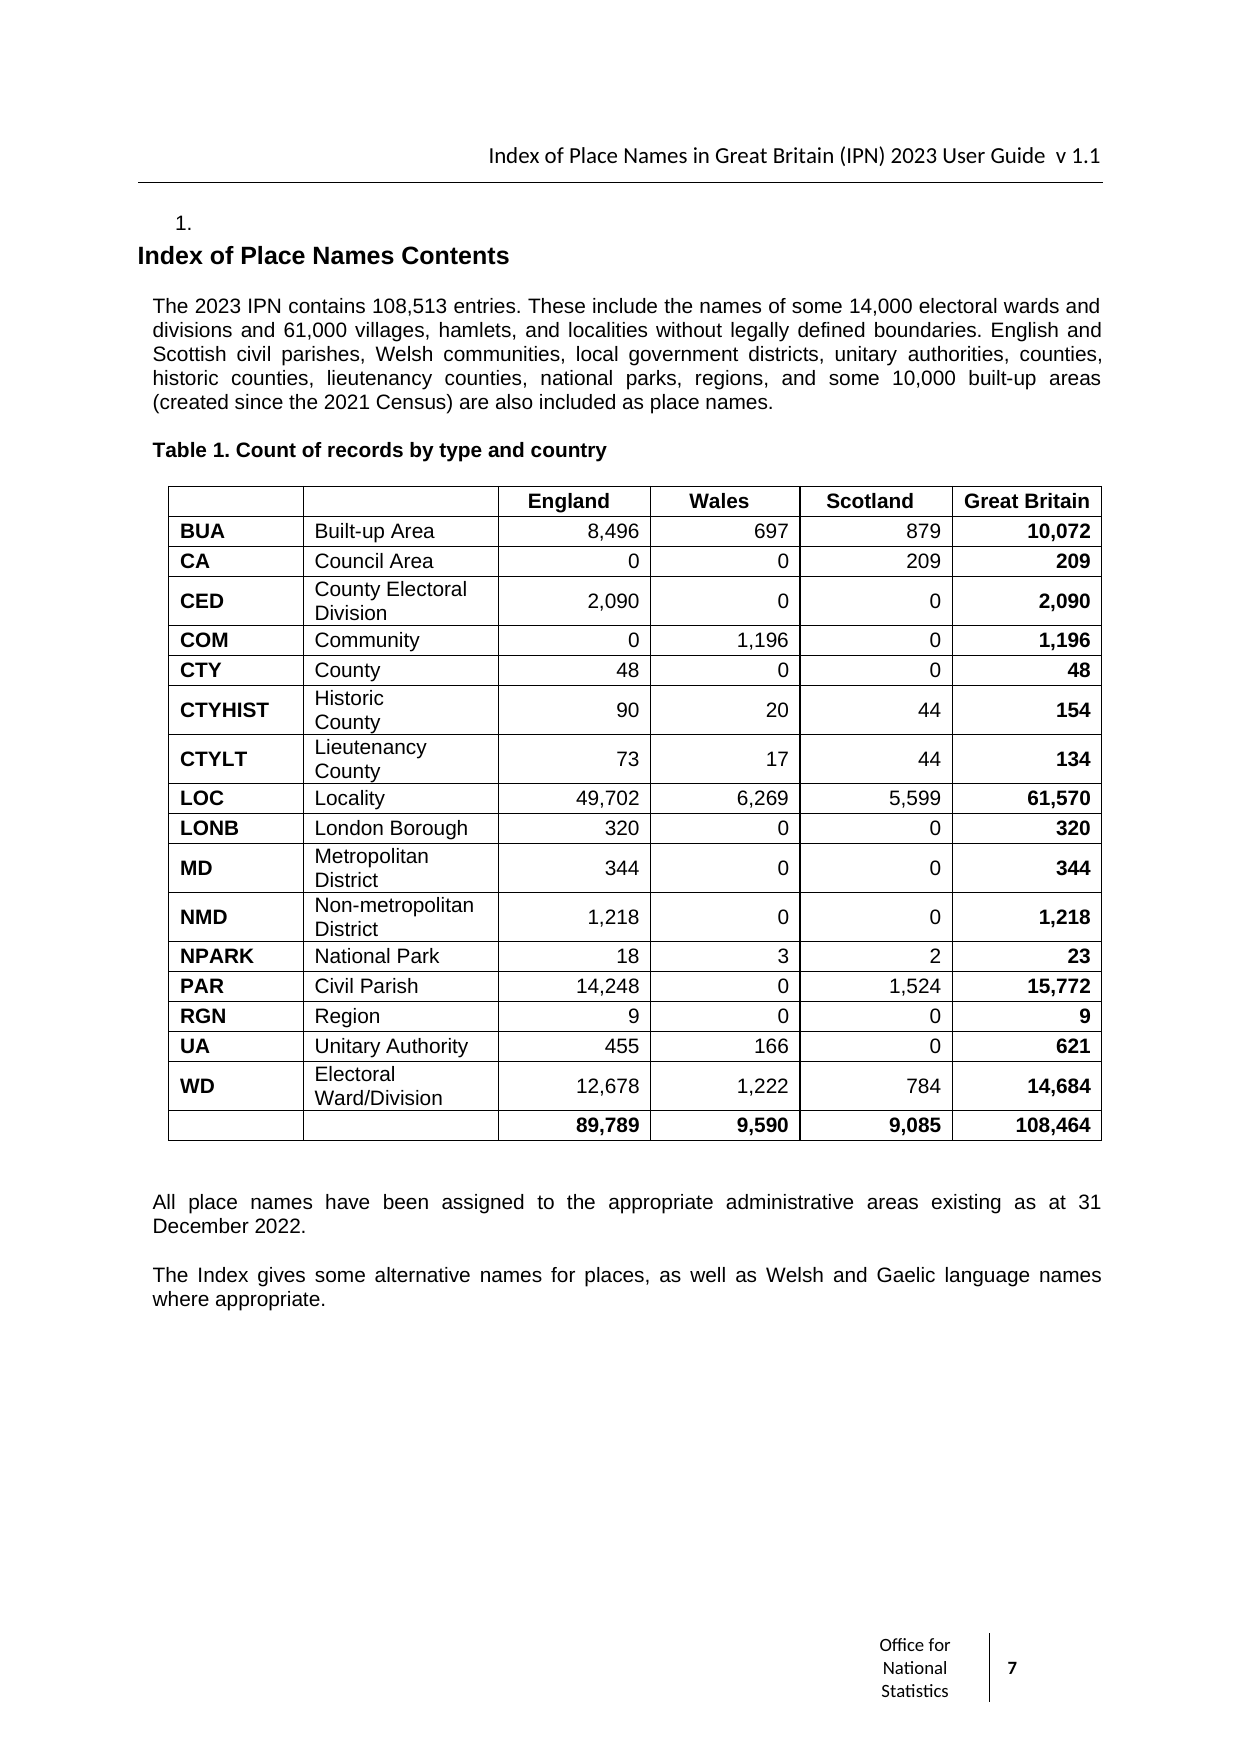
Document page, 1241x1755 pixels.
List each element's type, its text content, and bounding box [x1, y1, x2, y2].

table_cell 0 [651, 1002, 799, 1031]
table_cell [304, 1111, 498, 1139]
table_cell 23 [953, 942, 1101, 971]
table_cell 344 [953, 844, 1101, 892]
table_cell BUA [169, 517, 303, 546]
table_cell 0 [801, 893, 952, 941]
table_cell 17 [651, 735, 799, 783]
table_cell 0 [801, 656, 952, 685]
text The 2023 IPN contains 108,513 entries. These include the names of some 14,000 electoral wards and divisions and 61,000 villages, hamlets, and localities without legally defined boundaries. English and Scottish civil parishes, Welsh communities, local government districts, unitary authorities, counties, historic counties, lieutenancy counties, national parks, regions, and some 10,000 built-up areas (created since the 2021 Census) are also included as place names. [152, 294, 1103, 414]
table_cell CED [169, 577, 303, 625]
table_cell 697 [651, 517, 799, 546]
table_cell 344 [499, 844, 650, 892]
table_cell CTYHIST [169, 686, 303, 734]
text Table 1. Count of records by type and country [152, 438, 1103, 462]
table_cell 14,248 [499, 972, 650, 1001]
table_cell UA [169, 1032, 303, 1061]
table_cell 0 [651, 547, 799, 576]
table_cell 44 [801, 686, 952, 734]
table_header England [499, 487, 650, 516]
table_cell Civil Parish [304, 972, 498, 1001]
subtitle Index of Place Names Contents [137, 241, 1103, 270]
table_cell County [304, 656, 498, 685]
table_cell 1,196 [953, 626, 1101, 655]
table_cell MD [169, 844, 303, 892]
table_cell CTYLT [169, 735, 303, 783]
table_cell 10,072 [953, 517, 1101, 546]
text All place names have been assigned to the appropriate administrative areas existing as at 31 December 2022. [152, 1190, 1103, 1238]
table_cell 154 [953, 686, 1101, 734]
table_cell 455 [499, 1032, 650, 1061]
table_cell 2,090 [499, 577, 650, 625]
table_cell 209 [953, 547, 1101, 576]
table_cell 18 [499, 942, 650, 971]
table_header Wales [651, 487, 799, 516]
table_cell CTY [169, 656, 303, 685]
table_cell LONB [169, 814, 303, 843]
table_cell Unitary Authority [304, 1032, 498, 1061]
table_cell 20 [651, 686, 799, 734]
table_cell 0 [801, 844, 952, 892]
table_cell 9,590 [651, 1111, 799, 1139]
table_cell 0 [801, 577, 952, 625]
table_cell Metropolitan District [304, 844, 498, 892]
table_cell 1,222 [651, 1062, 799, 1109]
table_cell 0 [801, 626, 952, 655]
table_cell [169, 1111, 303, 1139]
table_cell 108,464 [953, 1111, 1101, 1139]
table_cell CA [169, 547, 303, 576]
table_cell 89,789 [499, 1111, 650, 1139]
table_cell 15,772 [953, 972, 1101, 1001]
table_cell 0 [651, 972, 799, 1001]
table_cell 9 [953, 1002, 1101, 1031]
table_cell WD [169, 1062, 303, 1109]
table_cell NMD [169, 893, 303, 941]
table_header Great Britain [953, 487, 1101, 516]
table_cell 0 [801, 1032, 952, 1061]
table_cell PAR [169, 972, 303, 1001]
table_cell 49,702 [499, 784, 650, 813]
table_header [304, 487, 498, 516]
table_cell 44 [801, 735, 952, 783]
table_cell Lieutenancy County [304, 735, 498, 783]
table_cell 166 [651, 1032, 799, 1061]
table_cell County Electoral Division [304, 577, 498, 625]
table_cell Community [304, 626, 498, 655]
table_cell 3 [651, 942, 799, 971]
table_cell 48 [953, 656, 1101, 685]
table_cell 9 [499, 1002, 650, 1031]
table_cell Region [304, 1002, 498, 1031]
table_cell National Park [304, 942, 498, 971]
table_cell Locality [304, 784, 498, 813]
table_cell 5,599 [801, 784, 952, 813]
table_cell Council Area [304, 547, 498, 576]
table_cell 73 [499, 735, 650, 783]
table_cell 0 [801, 814, 952, 843]
table_cell 1,524 [801, 972, 952, 1001]
table_cell 621 [953, 1032, 1101, 1061]
table_cell 320 [953, 814, 1101, 843]
table_cell London Borough [304, 814, 498, 843]
table_cell 0 [651, 656, 799, 685]
table_cell COM [169, 626, 303, 655]
table_cell 1,196 [651, 626, 799, 655]
table_cell 6,269 [651, 784, 799, 813]
table_cell Built-up Area [304, 517, 498, 546]
table_cell 2,090 [953, 577, 1101, 625]
table_cell 90 [499, 686, 650, 734]
table_cell Electoral Ward/Division [304, 1062, 498, 1109]
table_cell 879 [801, 517, 952, 546]
table_cell 61,570 [953, 784, 1101, 813]
table_cell LOC [169, 784, 303, 813]
table_header Scotland [801, 487, 952, 516]
table_cell NPARK [169, 942, 303, 971]
table_cell 209 [801, 547, 952, 576]
table_cell 784 [801, 1062, 952, 1109]
table_cell 0 [801, 1002, 952, 1031]
table_header [169, 487, 303, 516]
table_cell 1,218 [953, 893, 1101, 941]
table_cell 14,684 [953, 1062, 1101, 1109]
table_cell 2 [801, 942, 952, 971]
table_cell 48 [499, 656, 650, 685]
table_cell 0 [651, 814, 799, 843]
table_cell 0 [499, 547, 650, 576]
table_cell RGN [169, 1002, 303, 1031]
table_cell 134 [953, 735, 1101, 783]
table_cell 12,678 [499, 1062, 650, 1109]
table_cell Non-metropolitan District [304, 893, 498, 941]
table_cell 9,085 [801, 1111, 952, 1139]
table_cell 8,496 [499, 517, 650, 546]
table_cell 0 [651, 893, 799, 941]
text The Index gives some alternative names for places, as well as Welsh and Gaelic language names where appropriate. [152, 1263, 1103, 1311]
table_cell 0 [499, 626, 650, 655]
table_cell 0 [651, 577, 799, 625]
table_cell 1,218 [499, 893, 650, 941]
table_cell 320 [499, 814, 650, 843]
table_cell 0 [651, 844, 799, 892]
table_cell Historic County [304, 686, 498, 734]
